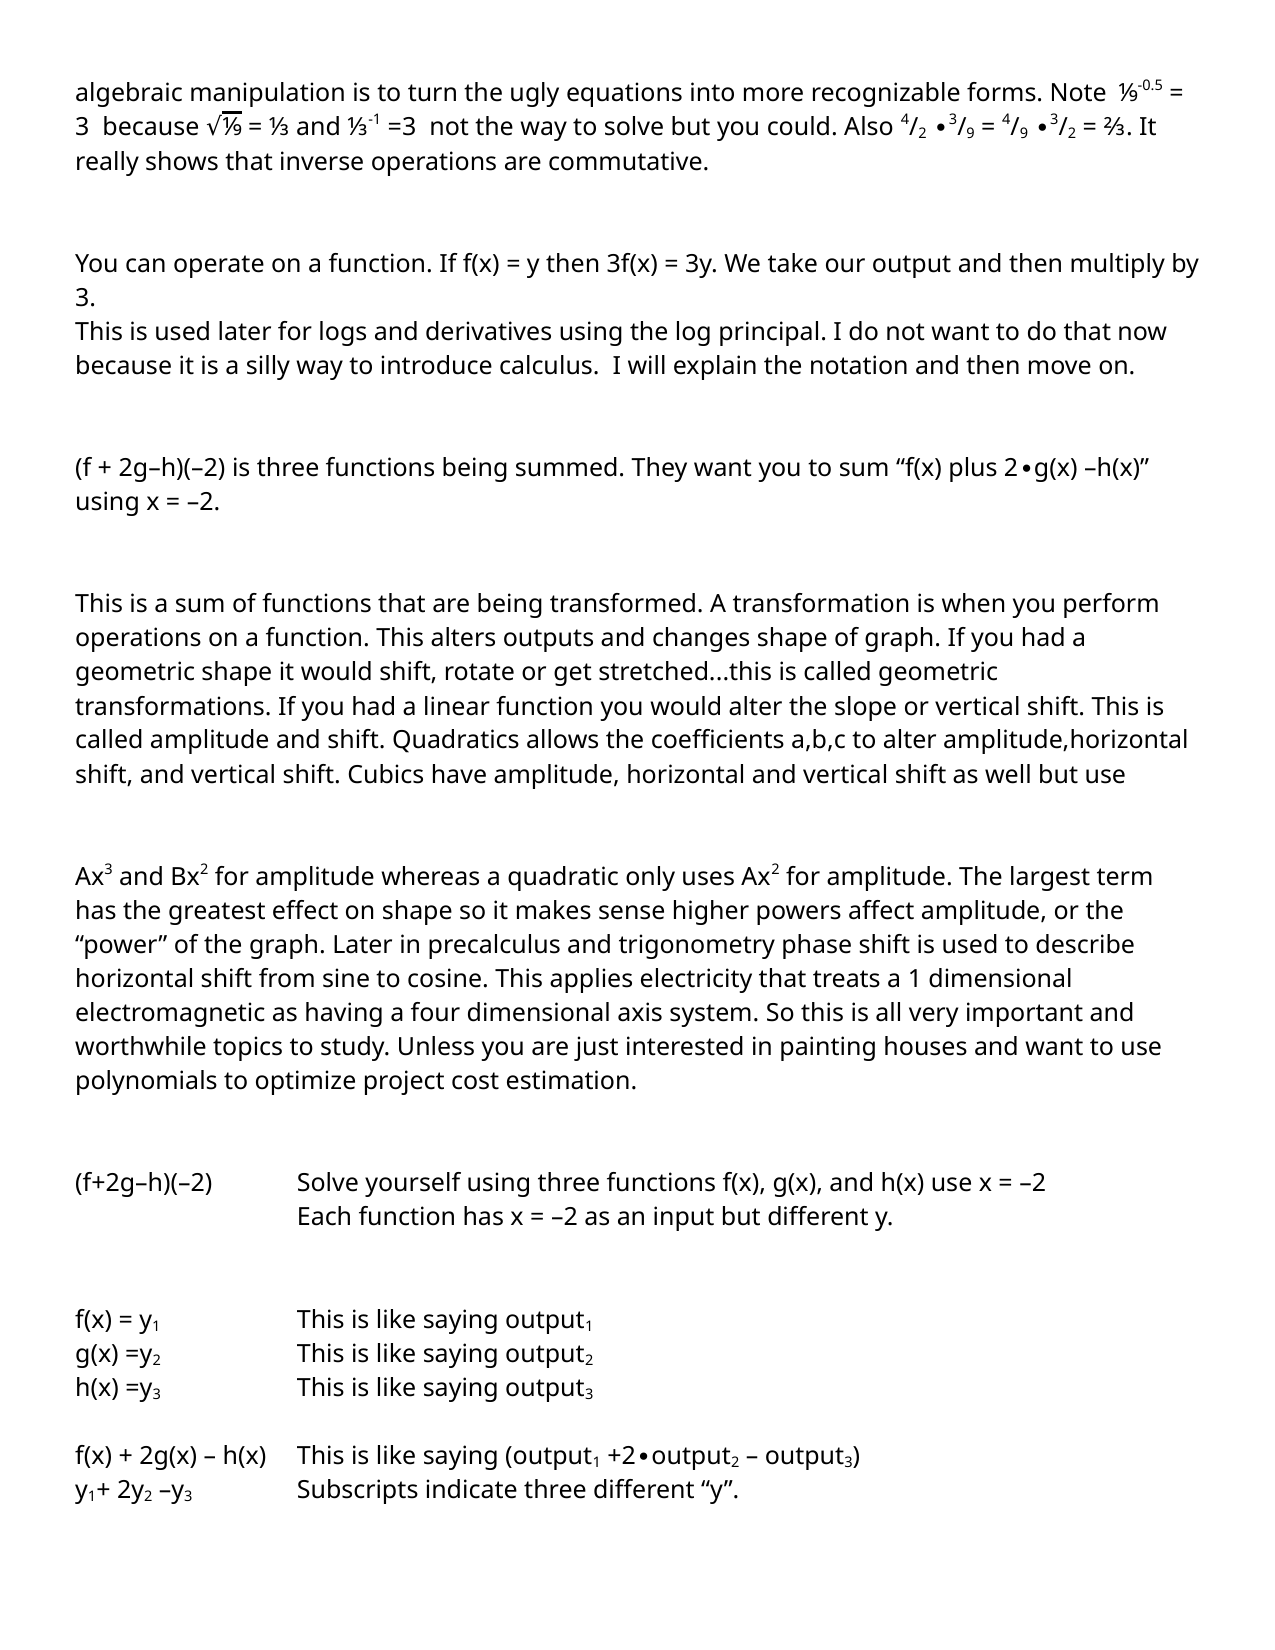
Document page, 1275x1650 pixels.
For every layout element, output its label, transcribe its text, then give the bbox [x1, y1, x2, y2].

text y1+ 2y2 –y3 Subscripts indicate three different “y”. [75, 1472, 1200, 1506]
text Each function has x = –2 as an input but different y. [75, 1199, 1200, 1233]
text (f + 2g–h)(–2) is three functions being summed. They want you to sum “f(x) plus 2∙g(x) –h(x)” using x = –2. [75, 450, 1200, 552]
text This is a sum of functions that are being transformed. A transformation is when you perform operations on a function. This alters outputs and changes shape of graph. If you had a geometric shape it would shift, rotate or get stretched...this is called geometric transformations. If you had a linear function you would alter the slope or vertical shift. This is called amplitude and shift. Quadratics allows the coefficients a,b,c to alter amplitude,horizontal shift, and vertical shift. Cubics have amplitude, horizontal and vertical shift as well but use [75, 552, 1200, 790]
text h(x) =y3 This is like saying output3 [75, 1369, 1200, 1403]
text f(x) + 2g(x) – h(x) This is like saying (output1 +2∙output2 – output3) [75, 1437, 1200, 1472]
text algebraic manipulation is to turn the ugly equations into more recognizable forms. Note ⅑-0.5 = 3 because √⅑ = ⅓ and ⅓-1 =3 not the way to solve but you could. Also 4/2 ∙3/9 = 4/9 ∙3/2 = ⅔. It really shows that inverse operations are commutative. [75, 75, 1200, 177]
text (f+2g–h)(–2) Solve yourself using three functions f(x), g(x), and h(x) use x = –2 [75, 1165, 1200, 1199]
text You can operate on a function. If f(x) = y then 3f(x) = 3y. We take our output and then multiply by 3. [75, 245, 1200, 313]
text g(x) =y2 This is like saying output2 [75, 1335, 1200, 1369]
text This is used later for logs and derivatives using the log principal. I do not want to do that now because it is a silly way to introduce calculus. I will explain the notation and then move on. [75, 313, 1200, 382]
text Ax3 and Bx2 for amplitude whereas a quadratic only uses Ax2 for amplitude. The largest term has the greatest effect on shape so it makes sense higher powers affect amplitude, or the “power” of the graph. Later in precalculus and trigonometry phase shift is used to describe horizontal shift from sine to cosine. This applies electricity that treats a 1 dimensional electromagnetic as having a four dimensional axis system. So this is all very important and worthwhile topics to study. Unless you are just interested in painting houses and want to use polynomials to optimize project cost estimation. [75, 858, 1200, 1097]
text f(x) = y1 This is like saying output1 [75, 1301, 1200, 1335]
